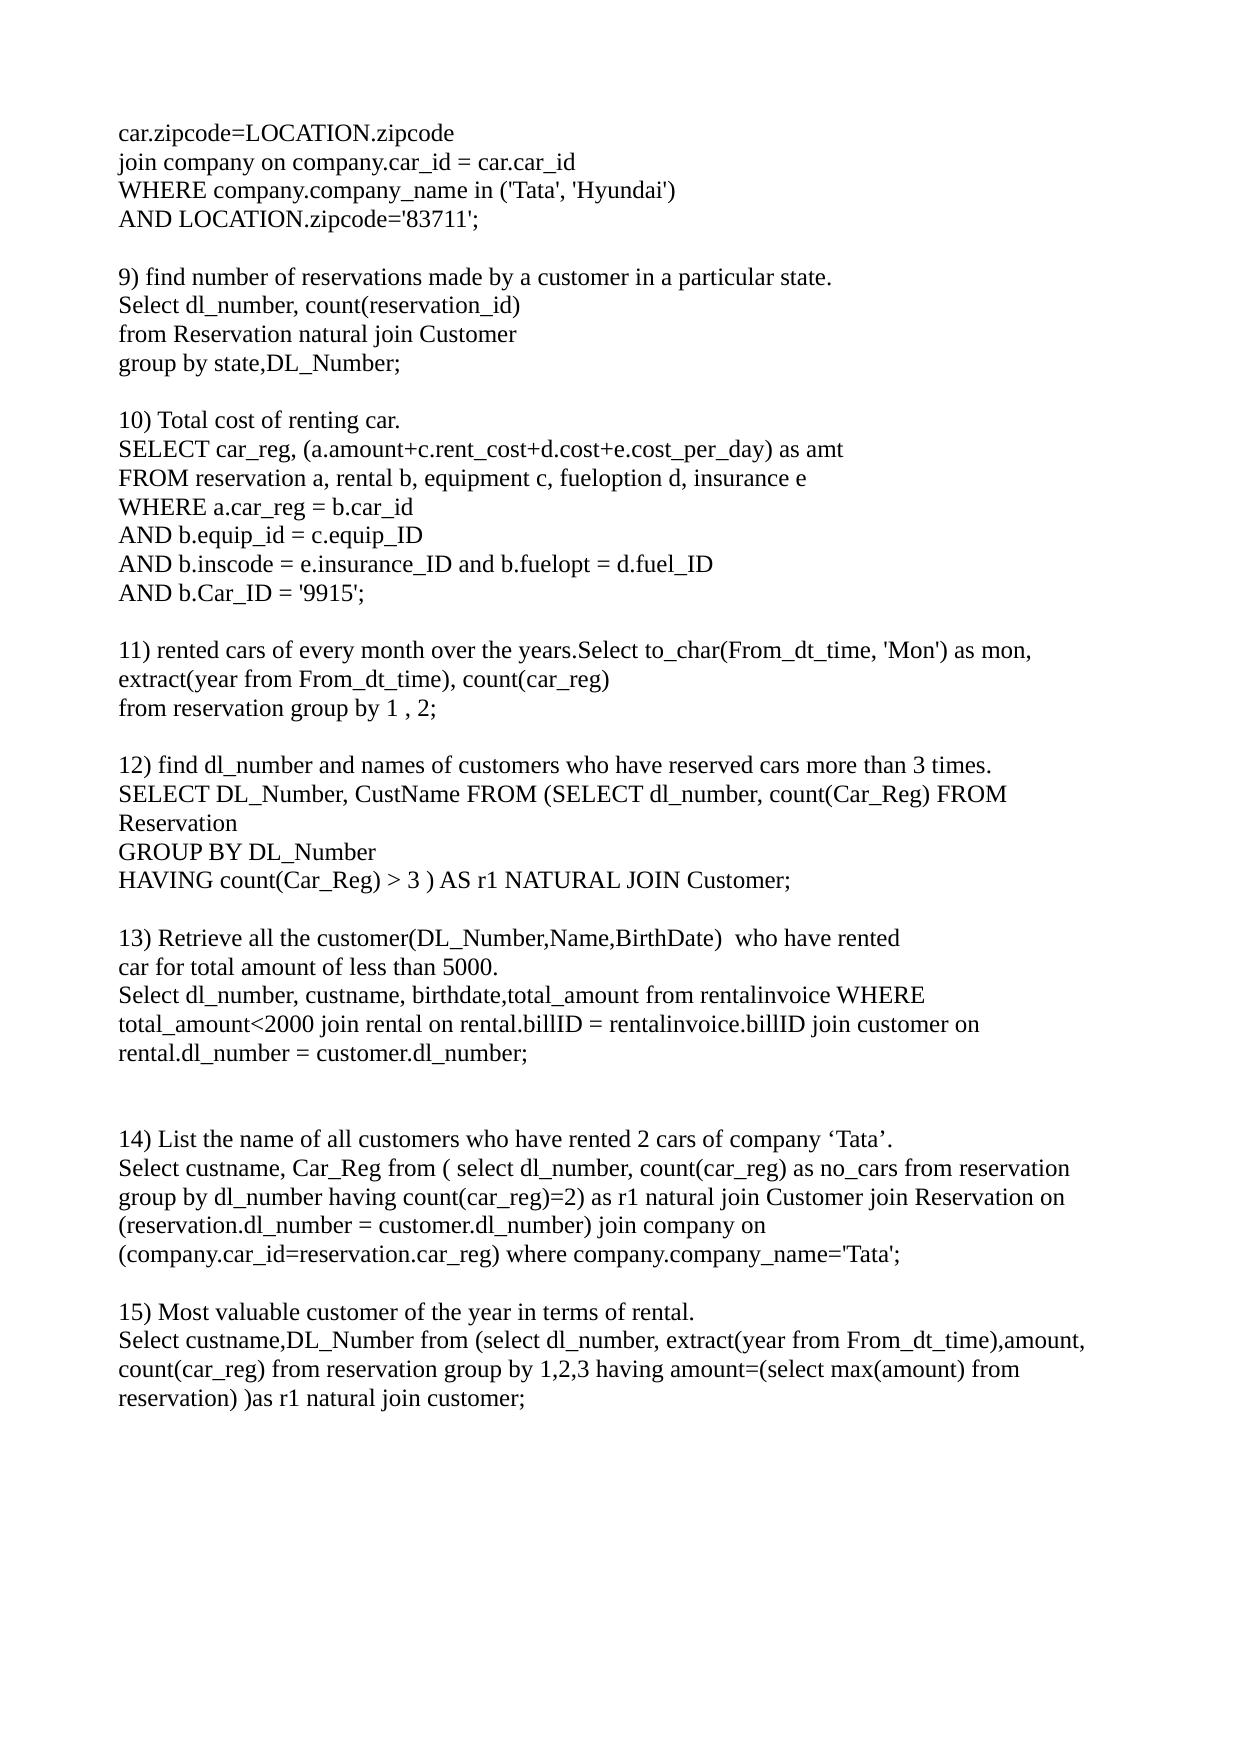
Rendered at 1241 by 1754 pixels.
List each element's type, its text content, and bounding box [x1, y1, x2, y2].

text AND b.inscode = e.insurance_ID and b.fuelopt = d.fuel_ID [118, 549, 1122, 578]
text 13) Retrieve all the customer(DL_Number,Name,BirthDate) who have rented [118, 923, 1122, 952]
text 11) rented cars of every month over the years.Select to_char(From_dt_time, 'Mon') as mon, extract(year from From_dt_time), count(car_reg) [118, 636, 1122, 693]
text Reservation [118, 808, 1122, 837]
text 14) List the name of all customers who have rented 2 cars of company ‘Tata’. [118, 1124, 1122, 1153]
text AND b.equip_id = c.equip_ID [118, 521, 1122, 549]
text group by dl_number having count(car_reg)=2) as r1 natural join Customer join Reservation on [118, 1182, 1122, 1211]
text from Reservation natural join Customer [118, 319, 1122, 348]
text SELECT car_reg, (a.amount+c.rent_cost+d.cost+e.cost_per_day) as amt [118, 434, 1122, 463]
text 9) find number of reservations made by a customer in a particular state. [118, 262, 1122, 291]
text reservation) )as r1 natural join customer; [118, 1383, 1122, 1412]
text SELECT DL_Number, CustName FROM (SELECT dl_number, count(Car_Reg) FROM [118, 779, 1122, 808]
text (reservation.dl_number = customer.dl_number) join company on [118, 1211, 1122, 1239]
text 15) Most valuable customer of the year in terms of rental. [118, 1297, 1122, 1326]
text rental.dl_number = customer.dl_number; [118, 1038, 1122, 1067]
text total_amount<2000 join rental on rental.billID = rentalinvoice.billID join customer on [118, 1009, 1122, 1038]
text Select custname, Car_Reg from ( select dl_number, count(car_reg) as no_cars from reservation [118, 1153, 1122, 1182]
text GROUP BY DL_Number [118, 837, 1122, 866]
text join company on company.car_id = car.car_id [118, 147, 1122, 176]
text car.zipcode=LOCATION.zipcode [118, 118, 1122, 147]
text count(car_reg) from reservation group by 1,2,3 having amount=(select max(amount) from [118, 1354, 1122, 1383]
text (company.car_id=reservation.car_reg) where company.company_name='Tata'; [118, 1239, 1122, 1268]
text 10) Total cost of renting car. [118, 406, 1122, 434]
text group by state,DL_Number; [118, 348, 1122, 377]
text WHERE company.company_name in ('Tata', 'Hyundai') [118, 176, 1122, 204]
text 12) find dl_number and names of customers who have reserved cars more than 3 times. [118, 751, 1122, 779]
text Select custname,DL_Number from (select dl_number, extract(year from From_dt_time),amount, [118, 1326, 1122, 1354]
text WHERE a.car_reg = b.car_id [118, 492, 1122, 521]
text Select dl_number, custname, birthdate,total_amount from rentalinvoice WHERE [118, 981, 1122, 1009]
text car for total amount of less than 5000. [118, 952, 1122, 981]
text Select dl_number, count(reservation_id) [118, 291, 1122, 319]
text FROM reservation a, rental b, equipment c, fueloption d, insurance e [118, 463, 1122, 492]
text HAVING count(Car_Reg) > 3 ) AS r1 NATURAL JOIN Customer; [118, 866, 1122, 894]
text AND b.Car_ID = '9915'; [118, 578, 1122, 607]
text from reservation group by 1 , 2; [118, 693, 1122, 722]
text AND LOCATION.zipcode='83711'; [118, 204, 1122, 233]
